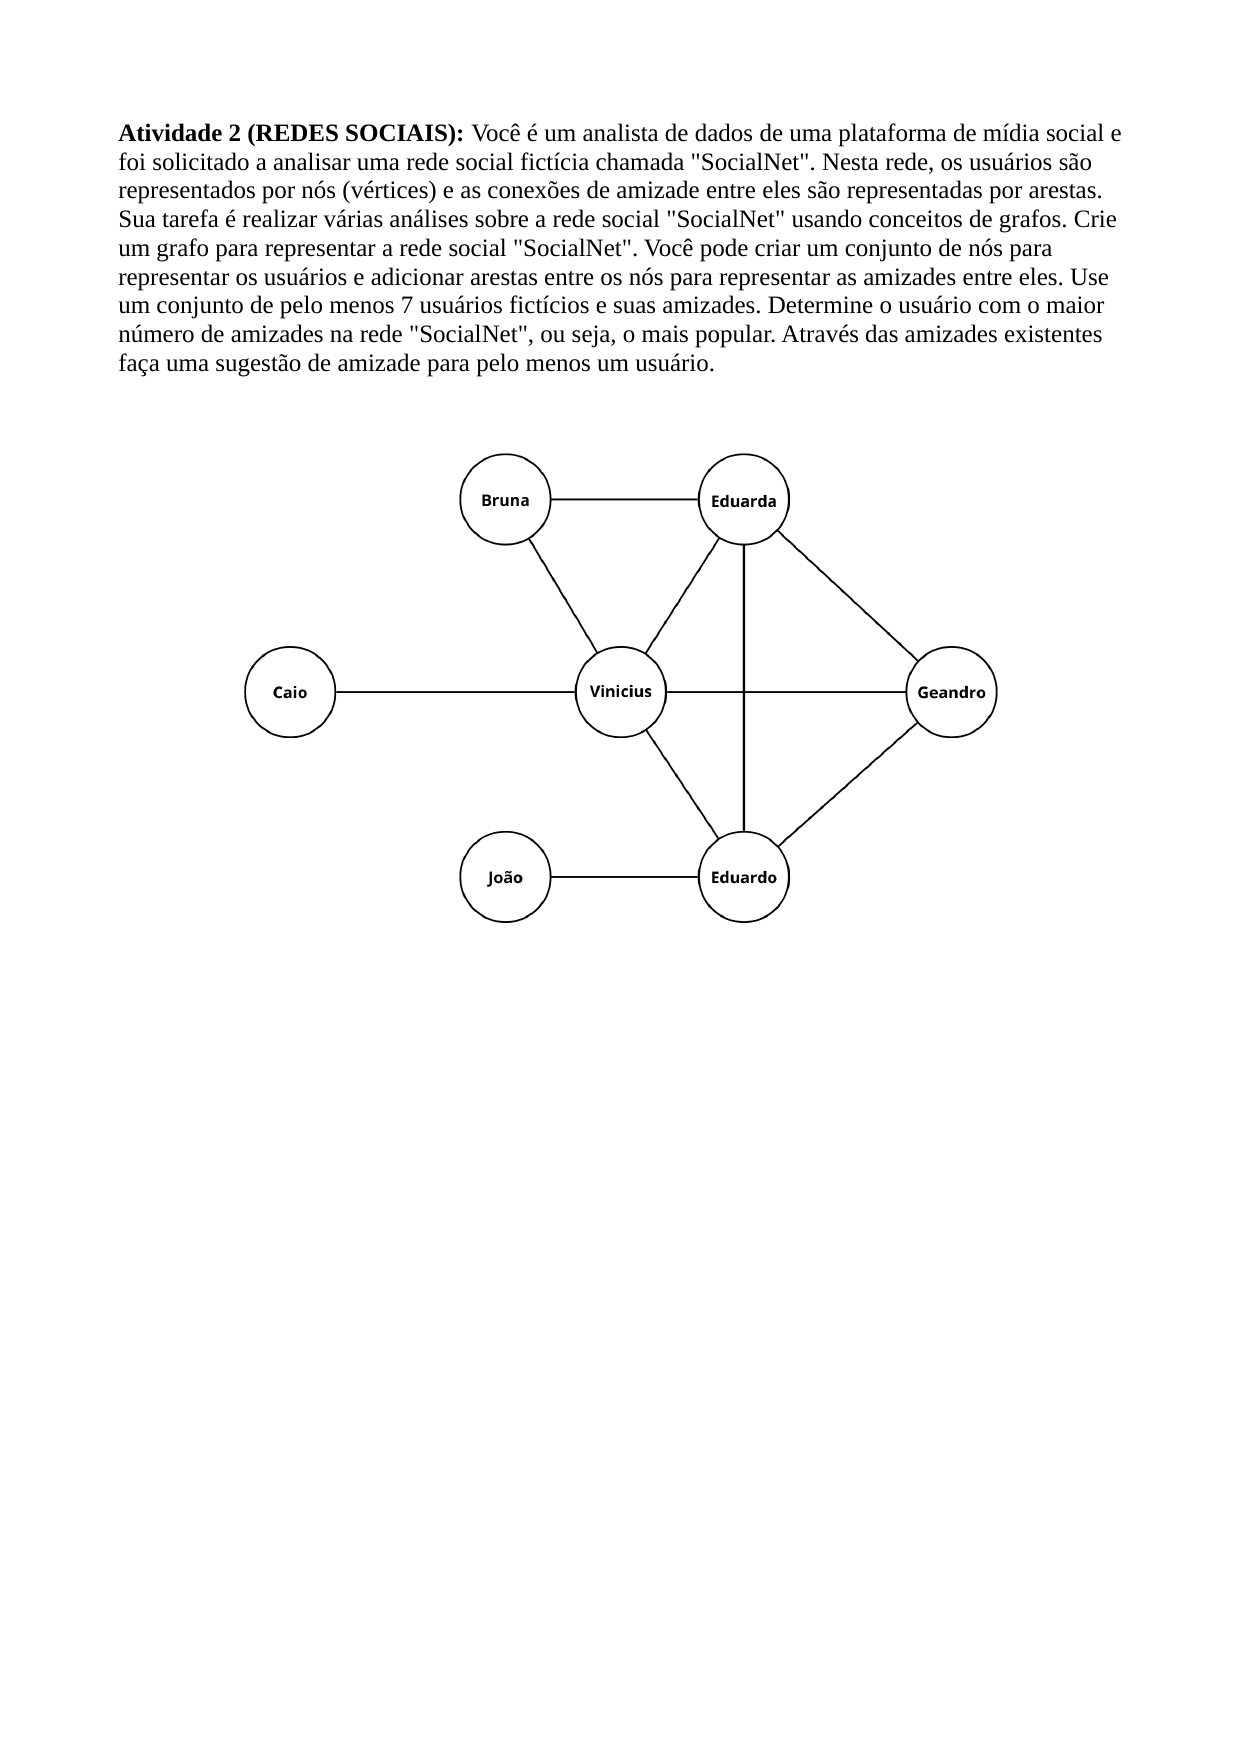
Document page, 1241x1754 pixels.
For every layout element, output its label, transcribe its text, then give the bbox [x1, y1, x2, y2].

picture [118, 405, 1123, 971]
text Atividade 2 (REDES SOCIAIS): Você é um analista de dados de uma plataforma de mídia social e foi solicitado a analisar uma rede social fictícia chamada "SocialNet". Nesta rede, os usuários são representados por nós (vértices) e as conexões de amizade entre eles são representadas por arestas. Sua tarefa é realizar várias análises sobre a rede social "SocialNet" usando conceitos de grafos. Crie um grafo para representar a rede social "SocialNet". Você pode criar um conjunto de nós para representar os usuários e adicionar arestas entre os nós para representar as amizades entre eles. Use um conjunto de pelo menos 7 usuários fictícios e suas amizades. Determine o usuário com o maior número de amizades na rede "SocialNet", ou seja, o mais popular. Através das amizades existentes faça uma sugestão de amizade para pelo menos um usuário. [118, 118, 1122, 377]
